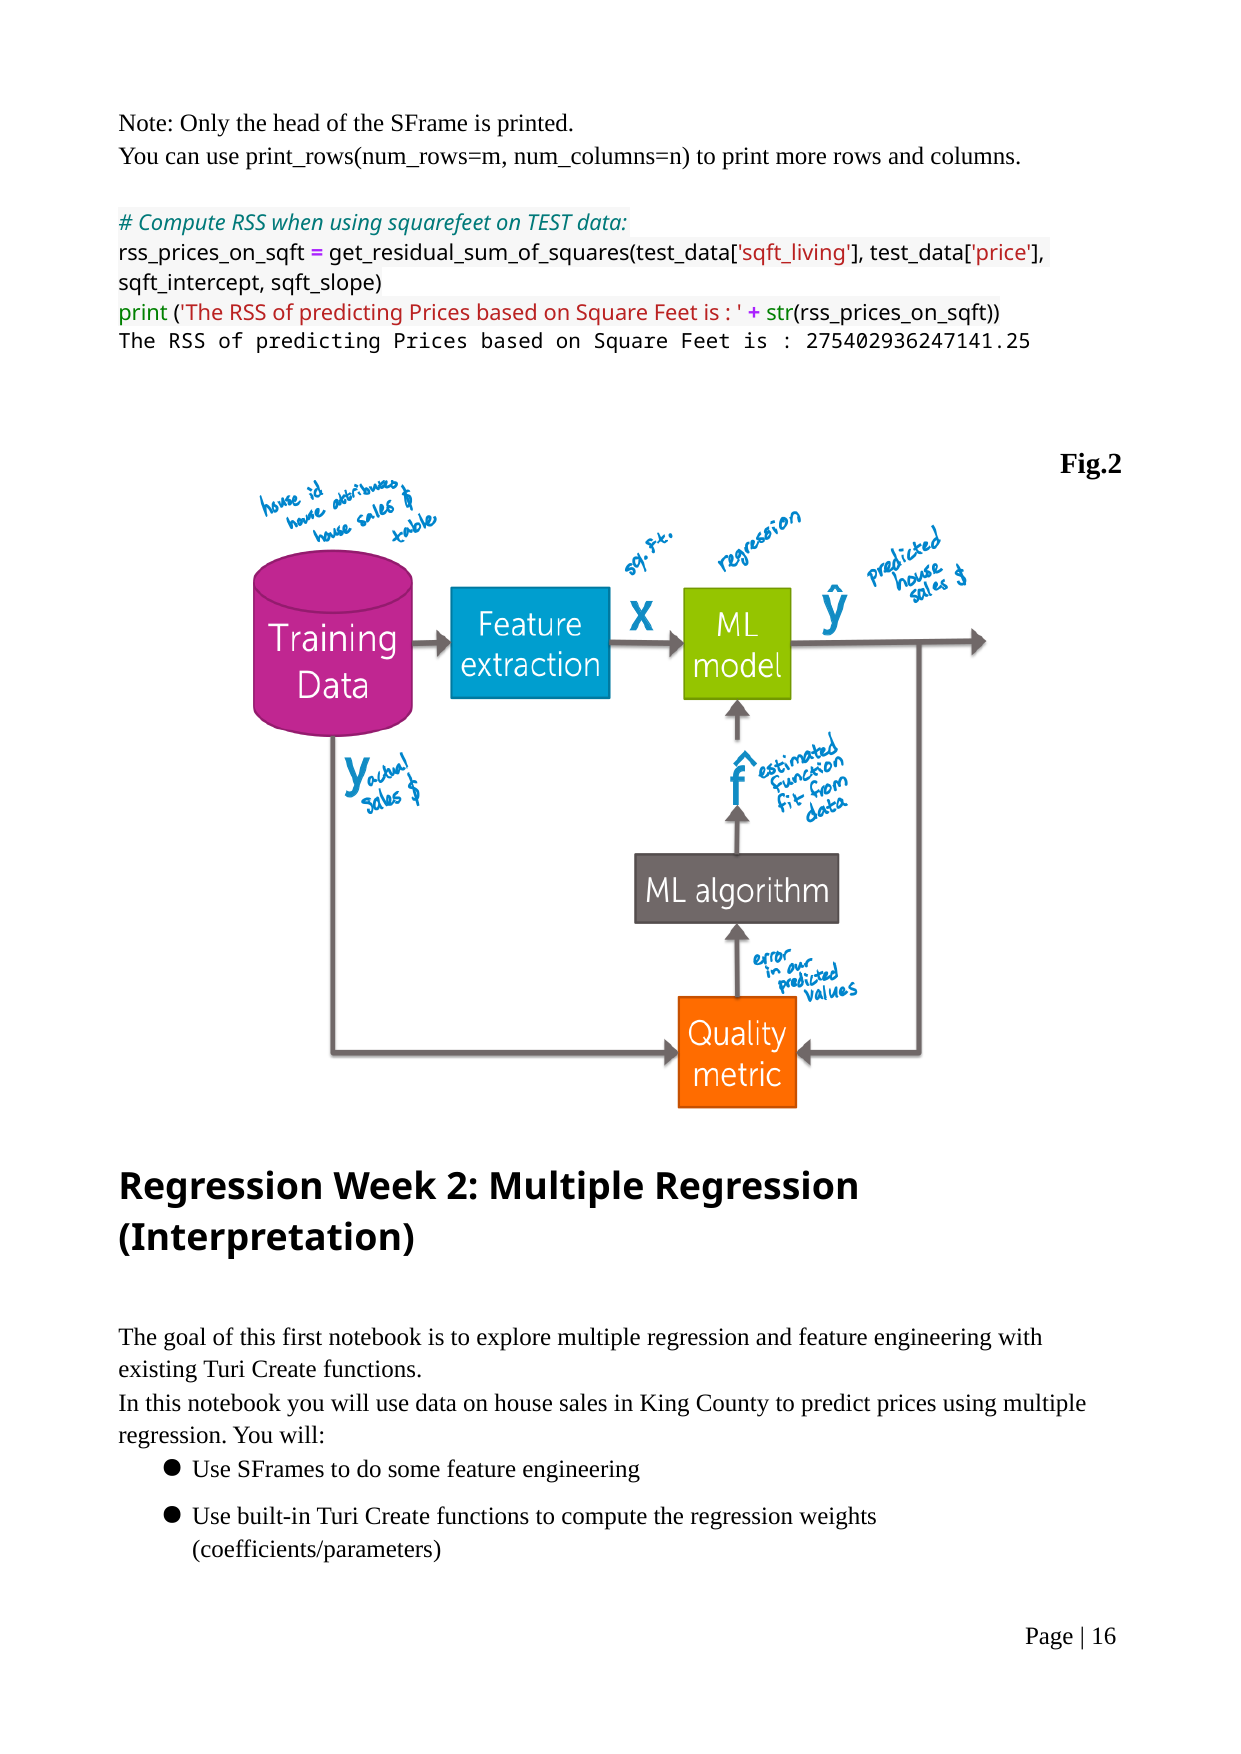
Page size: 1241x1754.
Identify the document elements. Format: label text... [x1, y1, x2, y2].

list Use built-in Turi Create functions to compute the regression weights (coefficients/parameters) [162, 1501, 1122, 1562]
text The goal of this first notebook is to explore multiple regression and feature engineering with existing Turi Create functions. [118, 1322, 1122, 1383]
text Fig.2 [118, 412, 1122, 479]
text # Compute RSS when using squarefeet on TEST data: [118, 207, 1122, 237]
text In this notebook you will use data on house sales in King County to predict prices using multiple regression. You will: [118, 1388, 1122, 1449]
text rss_prices_on_sqft = get_residual_sum_of_squares(test_data['sqft_living'], test_data['price'], sqft_intercept, sqft_slope) [118, 237, 1122, 296]
list Use SFrames to do some feature engineering [162, 1454, 1122, 1482]
text The RSS of predicting Prices based on Square Feet is : 275402936247141.25 [118, 326, 1122, 355]
subtitle Regression Week 2: Multiple Regression (Interpretation) [118, 1159, 1122, 1261]
text print ('The RSS of predicting Prices based on Square Feet is : ' + str(rss_prices_on_sqft)) [118, 296, 1122, 326]
text Note: Only the head of the SFrame is printed. You can use print_rows(num_rows=m, num_columns=n) to print more rows and columns. [118, 75, 1122, 170]
